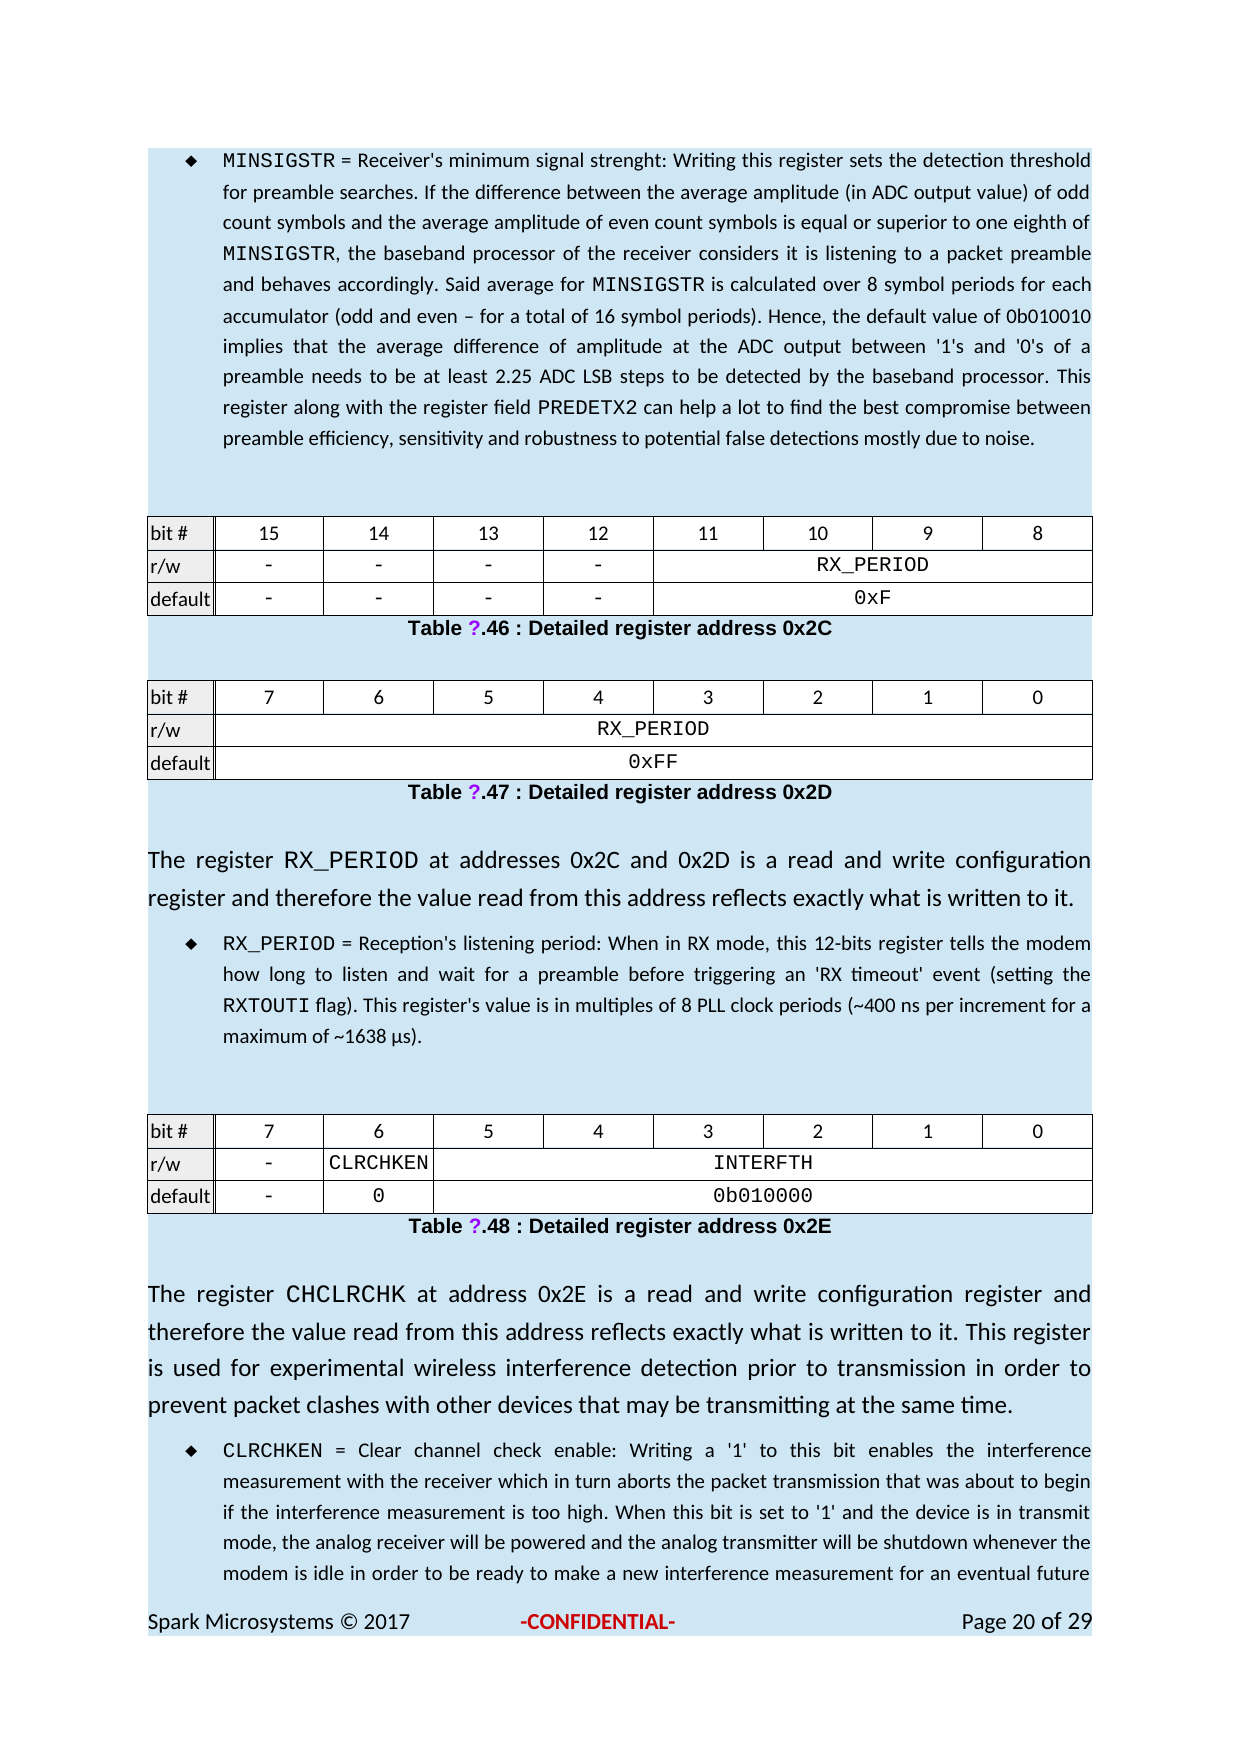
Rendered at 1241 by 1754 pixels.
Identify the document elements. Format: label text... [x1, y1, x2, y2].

table_cell - [324, 583, 433, 615]
table_cell 0xFF [216, 747, 1092, 779]
list RX_PERIOD = Reception's listening period: When in RX mode, this 12-bits register tells the modem how long to listen and wait for a preamble before triggering an 'RX timeout' event (setting the RXTOUTI flag). This register's value is in multiples of 8 PLL clock periods (~400 ns per increment for a maximum of ~1638 µs). [185, 930, 1092, 1049]
table_header 0 [983, 1115, 1092, 1147]
table_header 1 [873, 681, 982, 713]
table_header 9 [873, 517, 982, 549]
table_cell - [324, 551, 433, 582]
table_cell INTERFTH [434, 1149, 1092, 1180]
table_cell RX_PERIOD [216, 715, 1092, 746]
table_header bit # [148, 1115, 213, 1147]
table_header 14 [324, 517, 433, 549]
table_cell - [216, 1181, 323, 1213]
table_cell - [216, 583, 323, 615]
table_header 7 [216, 681, 323, 713]
text Table ?.46 : Detailed register address 0x2C [148, 616, 1092, 640]
table_cell 0xF [654, 583, 1092, 615]
table_header 10 [764, 517, 872, 549]
table_header 12 [544, 517, 653, 549]
table_header bit # [148, 681, 213, 713]
table_cell RX_PERIOD [654, 551, 1092, 582]
list MINSIGSTR = Receiver's minimum signal strenght: Writing this register sets the detection threshold for preamble searches. If the difference between the average amplitude (in ADC output value) of odd count symbols and the average amplitude of even count symbols is equal or superior to one eighth of MINSIGSTR, the baseband processor of the receiver considers it is listening to a packet preamble and behaves accordingly. Said average for MINSIGSTR is calculated over 8 symbol periods for each accumulator (odd and even – for a total of 16 symbol periods). Hence, the default value of 0b010010 implies that the average difference of amplitude at the ADC output between '1's and '0's of a preamble needs to be at least 2.25 ADC LSB steps to be detected by the baseband processor. This register along with the register field PREDETX2 can help a lot to find the best compromise between preamble efficiency, sensitivity and robustness to potential false detections mostly due to noise. [185, 148, 1092, 451]
table_cell default [148, 1181, 213, 1213]
table_cell - [544, 551, 653, 582]
table_cell - [434, 551, 543, 582]
table_header 5 [434, 1115, 543, 1147]
table_cell default [148, 747, 213, 779]
table_header 4 [544, 1115, 653, 1147]
table_header 4 [544, 681, 653, 713]
table_header bit # [148, 517, 213, 549]
table_header 3 [654, 1115, 763, 1147]
text Table ?.47 : Detailed register address 0x2D [148, 780, 1092, 804]
table_header 2 [764, 681, 872, 713]
table_header 1 [873, 1115, 982, 1147]
table_header 6 [324, 1115, 433, 1147]
text Table ?.48 : Detailed register address 0x2E [148, 1214, 1092, 1238]
table_cell 0 [324, 1181, 433, 1213]
table_header 0 [983, 681, 1092, 713]
table_header 15 [216, 517, 323, 549]
table_cell default [148, 583, 213, 615]
text The register RX_PERIOD at addresses 0x2C and 0x2D is a read and write configuration register and therefore the value read from this address reflects exactly what is written to it. [148, 844, 1092, 912]
table_header 8 [983, 517, 1092, 549]
table_cell r/w [148, 551, 213, 582]
table_header 2 [764, 1115, 872, 1147]
table_cell - [544, 583, 653, 615]
table_cell - [216, 551, 323, 582]
table_cell CLRCHKEN [324, 1149, 433, 1180]
table_cell 0b010000 [434, 1181, 1092, 1213]
table_header 3 [654, 681, 763, 713]
text The register CHCLRCHK at address 0x2E is a read and write configuration register and therefore the value read from this address reflects exactly what is written to it. This register is used for experimental wireless interference detection prior to transmission in order to prevent packet clashes with other devices that may be transmitting at the same time. [148, 1278, 1092, 1419]
table_cell - [216, 1149, 323, 1180]
table_cell r/w [148, 1149, 213, 1180]
table_header 11 [654, 517, 763, 549]
table_cell - [434, 583, 543, 615]
table_cell r/w [148, 715, 213, 746]
table_header 13 [434, 517, 543, 549]
table_header 7 [216, 1115, 323, 1147]
table_header 5 [434, 681, 543, 713]
list CLRCHKEN = Clear channel check enable: Writing a '1' to this bit enables the interference measurement with the receiver which in turn aborts the packet transmission that was about to begin if the interference measurement is too high. When this bit is set to '1' and the device is in transmit mode, the analog receiver will be powered and the analog transmitter will be shutdown whenever the modem is idle in order to be ready to make a new interference measurement for an eventual future [185, 1437, 1092, 1585]
table_header 6 [324, 681, 433, 713]
